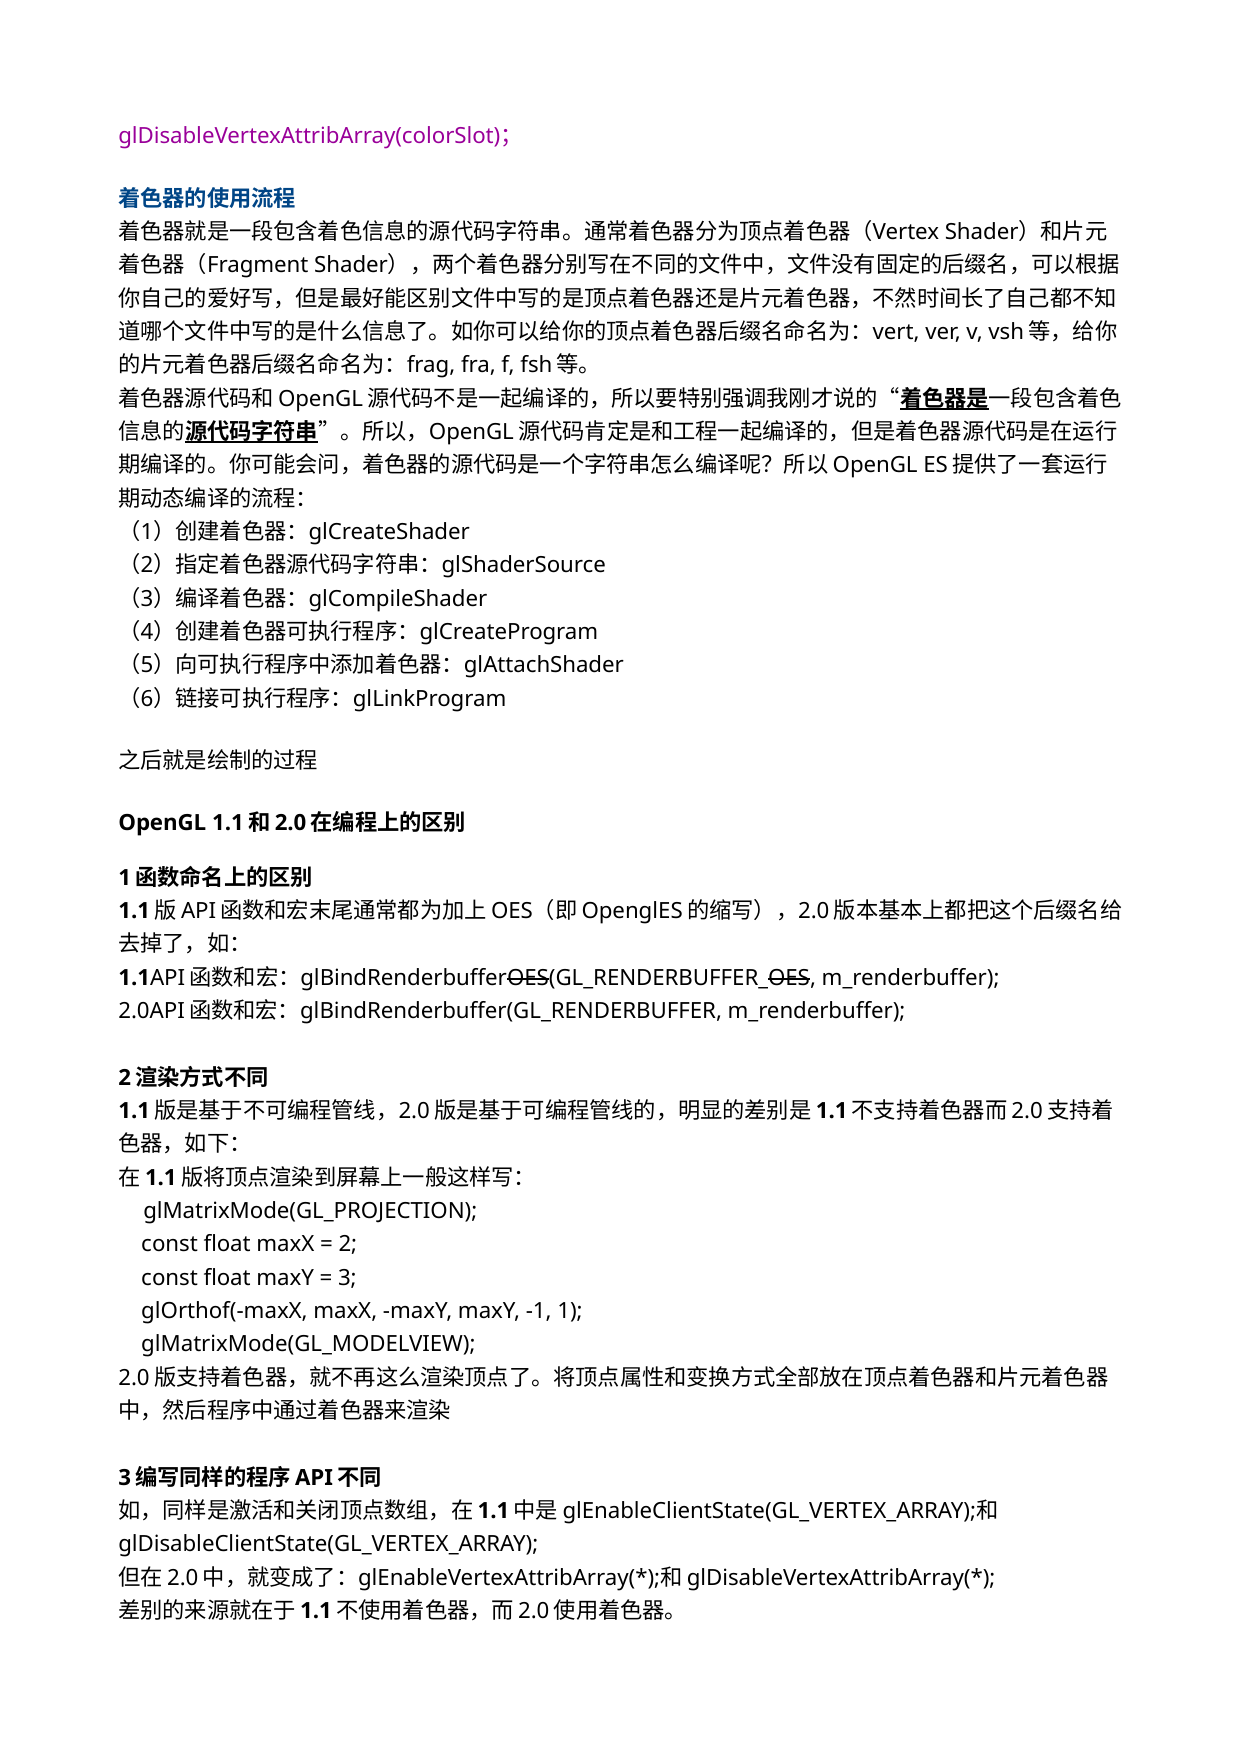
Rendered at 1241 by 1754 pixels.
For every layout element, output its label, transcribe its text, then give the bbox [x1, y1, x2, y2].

text 如，同样是激活和关闭顶点数组，在1.1中是glEnableClientState(GL_VERTEX_ARRAY);和glDisableClientState(GL_VERTEX_ARRAY); [118, 1492, 1122, 1558]
text 1.1API函数和宏：glBindRenderbufferOES(GL_RENDERBUFFER_OES, m_renderbuffer); [118, 958, 1122, 992]
text （4）创建着色器可执行程序：glCreateProgram [118, 613, 1122, 646]
text 1.1版是基于不可编程管线，2.0版是基于可编程管线的，明显的差别是1.1不支持着色器而2.0支持着色器，如下： [118, 1092, 1122, 1158]
text （2）指定着色器源代码字符串：glShaderSource [118, 546, 1122, 579]
text 在1.1版将顶点渲染到屏幕上一般这样写： [118, 1158, 1122, 1192]
text OpenGL 1.1和2.0在编程上的区别 [118, 805, 1122, 837]
text 2.0API函数和宏：glBindRenderbuffer(GL_RENDERBUFFER, m_renderbuffer); [118, 992, 1122, 1025]
text （3）编译着色器：glCompileShader [118, 579, 1122, 613]
text 着色器就是一段包含着色信息的源代码字符串。通常着色器分为顶点着色器（Vertex Shader）和片元着色器（Fragment Shader），两个着色器分别写在不同的文件中，文件没有固定的后缀名，可以根据你自己的爱好写，但是最好能区别文件中写的是顶点着色器还是片元着色器，不然时间长了自己都不知道哪个文件中写的是什么信息了。如你可以给你的顶点着色器后缀名命名为：vert, ver, v, vsh等，给你的片元着色器后缀名命名为：frag, fra, f, fsh等。 [118, 213, 1122, 379]
text 3编写同样的程序API不同 [118, 1458, 1122, 1492]
text 差别的来源就在于1.1不使用着色器，而2.0使用着色器。 [118, 1592, 1122, 1625]
text 但在2.0中，就变成了：glEnableVertexAttribArray(*);和glDisableVertexAttribArray(*); [118, 1558, 1122, 1592]
text （5）向可执行程序中添加着色器：glAttachShader [118, 646, 1122, 679]
text glDisableVertexAttribArray(colorSlot)； [118, 118, 1122, 150]
text 之后就是绘制的过程 [118, 743, 1122, 775]
text 1.1版API函数和宏末尾通常都为加上OES（即OpenglES的缩写），2.0版本基本上都把这个后缀名给去掉了，如： [118, 892, 1122, 958]
text （6）链接可执行程序：glLinkProgram [118, 679, 1122, 713]
text （1）创建着色器：glCreateShader [118, 513, 1122, 546]
text 2.0版支持着色器，就不再这么渲染顶点了。将顶点属性和变换方式全部放在顶点着色器和片元着色器中，然后程序中通过着色器来渲染 [118, 1358, 1122, 1425]
text glMatrixMode(GL_PROJECTION); const float maxX = 2; const float maxY = 3; glOrthof(-maxX, maxX, -maxY, maxY, -1, 1); glMatrixMode(GL_MODELVIEW); [118, 1192, 1122, 1358]
text 1函数命名上的区别 [118, 858, 1122, 892]
text 2渲染方式不同 [118, 1058, 1122, 1092]
text 着色器源代码和OpenGL源代码不是一起编译的，所以要特别强调我刚才说的“着色器是一段包含着色信息的源代码字符串”。所以，OpenGL源代码肯定是和工程一起编译的，但是着色器源代码是在运行期编译的。你可能会问，着色器的源代码是一个字符串怎么编译呢？所以OpenGL ES提供了一套运行期动态编译的流程： [118, 379, 1122, 513]
text 着色器的使用流程 [118, 181, 1122, 213]
